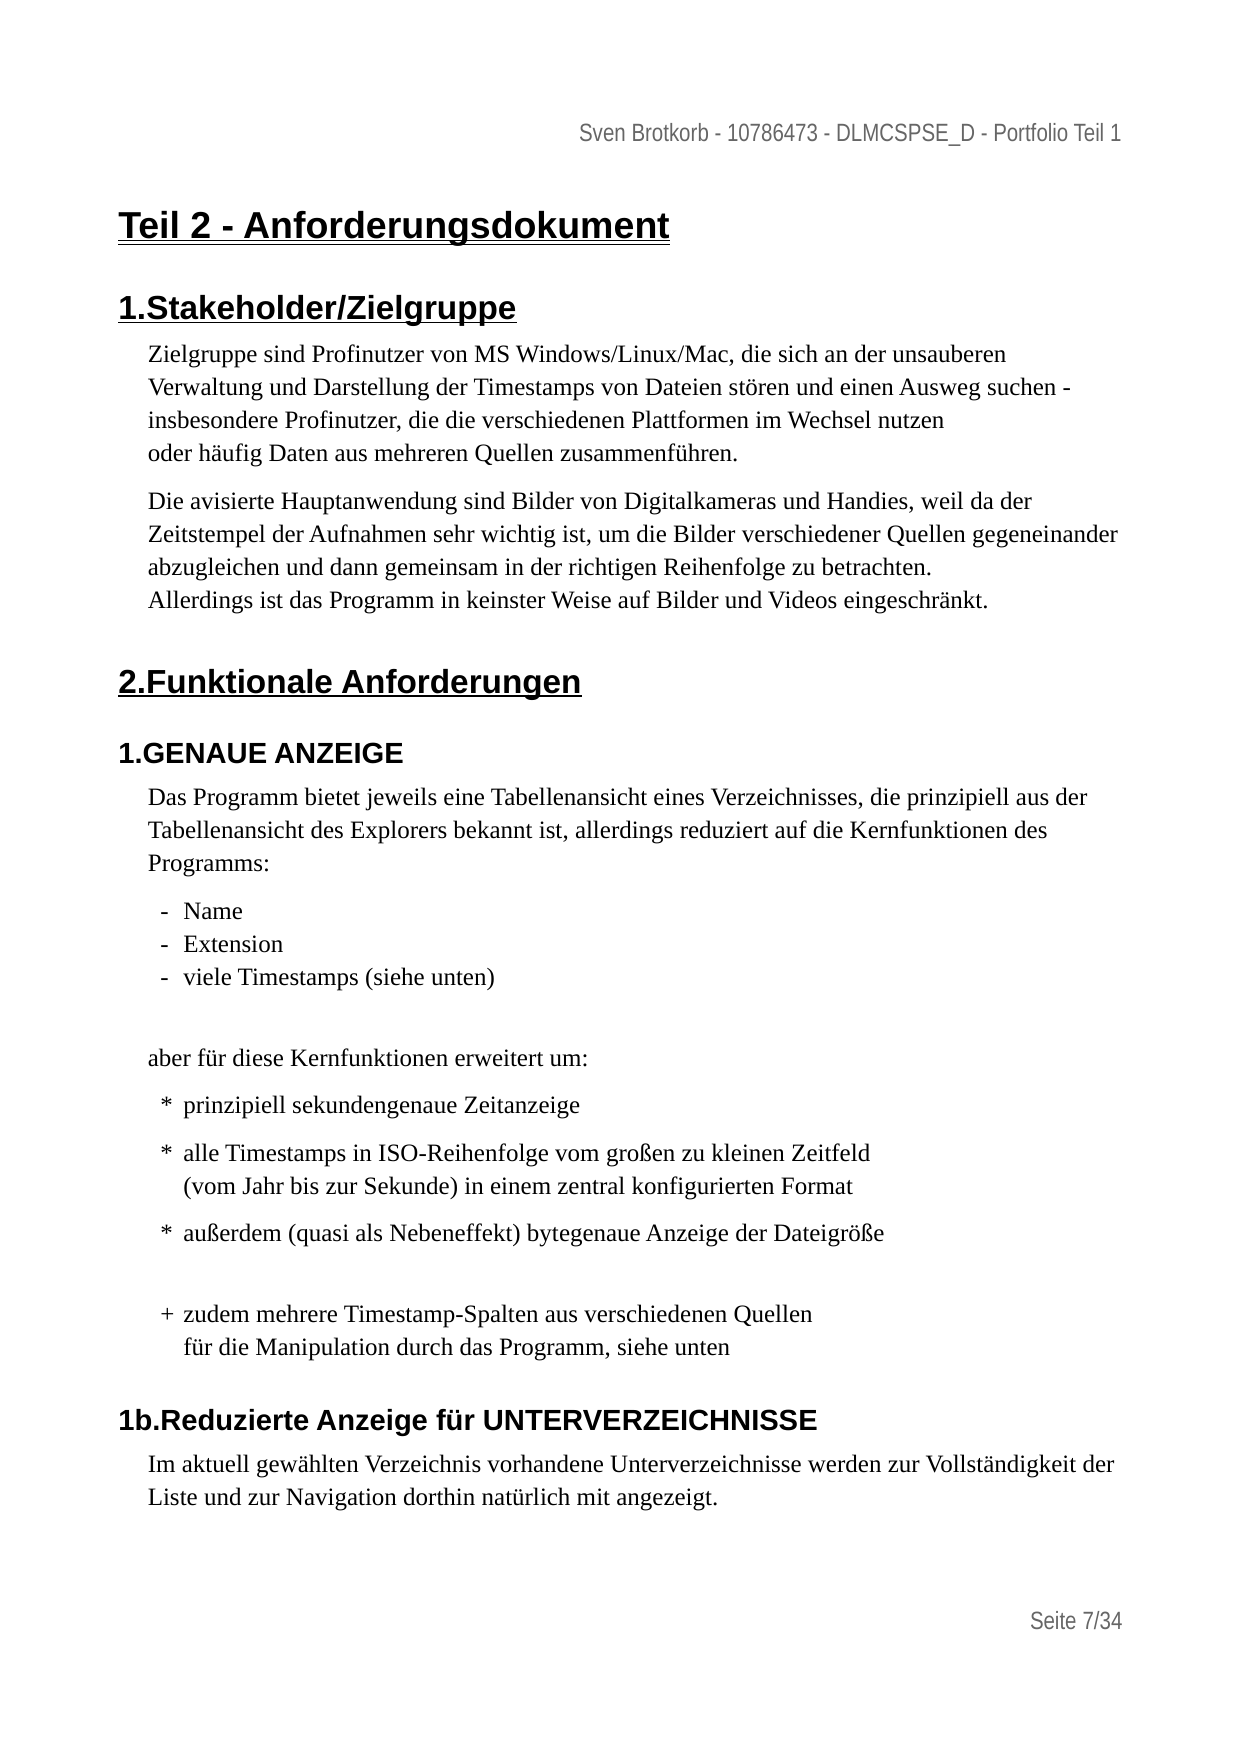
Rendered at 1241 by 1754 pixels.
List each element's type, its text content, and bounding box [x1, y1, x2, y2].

subtitle 1.Stakeholder/Zielgruppe [118, 288, 1122, 327]
text Zielgruppe sind Profinutzer von MS Windows/Linux/Mac, die sich an der unsauberen Verwaltung und Darstellung der Timestamps von Dateien stören und einen Ausweg suchen - insbesondere Profinutzer, die die verschiedenen Plattformen im Wechsel nutzen oder häufig Daten aus mehreren Quellen zusammenführen. [148, 339, 1122, 467]
text * prinzipiell sekundengenaue Zeitanzeige [148, 1090, 1122, 1119]
text * alle Timestamps in ISO-Reihenfolge vom großen zu kleinen Zeitfeld (vom Jahr bis zur Sekunde) in einem zentral konfigurierten Format [148, 1138, 1122, 1199]
text * außerdem (quasi als Nebeneffekt) bytegenaue Anzeige der Dateigröße [148, 1218, 1122, 1280]
text aber für diese Kernfunktionen erweitert um: [148, 1009, 1122, 1071]
text Das Programm bietet jeweils eine Tabellenansicht eines Verzeichnisses, die prinzipiell aus der Tabellenansicht des Explorers bekannt ist, allerdings reduziert auf die Kernfunktionen des Programms: [148, 782, 1122, 877]
text Im aktuell gewählten Verzeichnis vorhandene Unterverzeichnisse werden zur Vollständigkeit der Liste und zur Navigation dorthin natürlich mit angezeigt. [148, 1449, 1122, 1511]
subtitle 1b.Reduzierte Anzeige für UNTERVERZEICHNISSE [118, 1403, 1122, 1437]
subtitle Teil 2 - Anforderungsdokument [118, 203, 1122, 246]
text + zudem mehrere Timestamp-Spalten aus verschiedenen Quellen für die Manipulation durch das Programm, siehe unten [148, 1299, 1122, 1361]
subtitle 2.Funktionale Anforderungen [118, 662, 1122, 700]
text - Name - Extension - viele Timestamps (siehe unten) [148, 896, 1122, 991]
text Die avisierte Hauptanwendung sind Bilder von Digitalkameras und Handies, weil da der Zeitstempel der Aufnahmen sehr wichtig ist, um die Bilder verschiedener Quellen gegeneinander abzugleichen und dann gemeinsam in der richtigen Reihenfolge zu betrachten. Allerdings ist das Programm in keinster Weise auf Bilder und Videos eingeschränkt. [148, 486, 1122, 613]
subtitle 1.GENAUE ANZEIGE [118, 736, 1122, 770]
